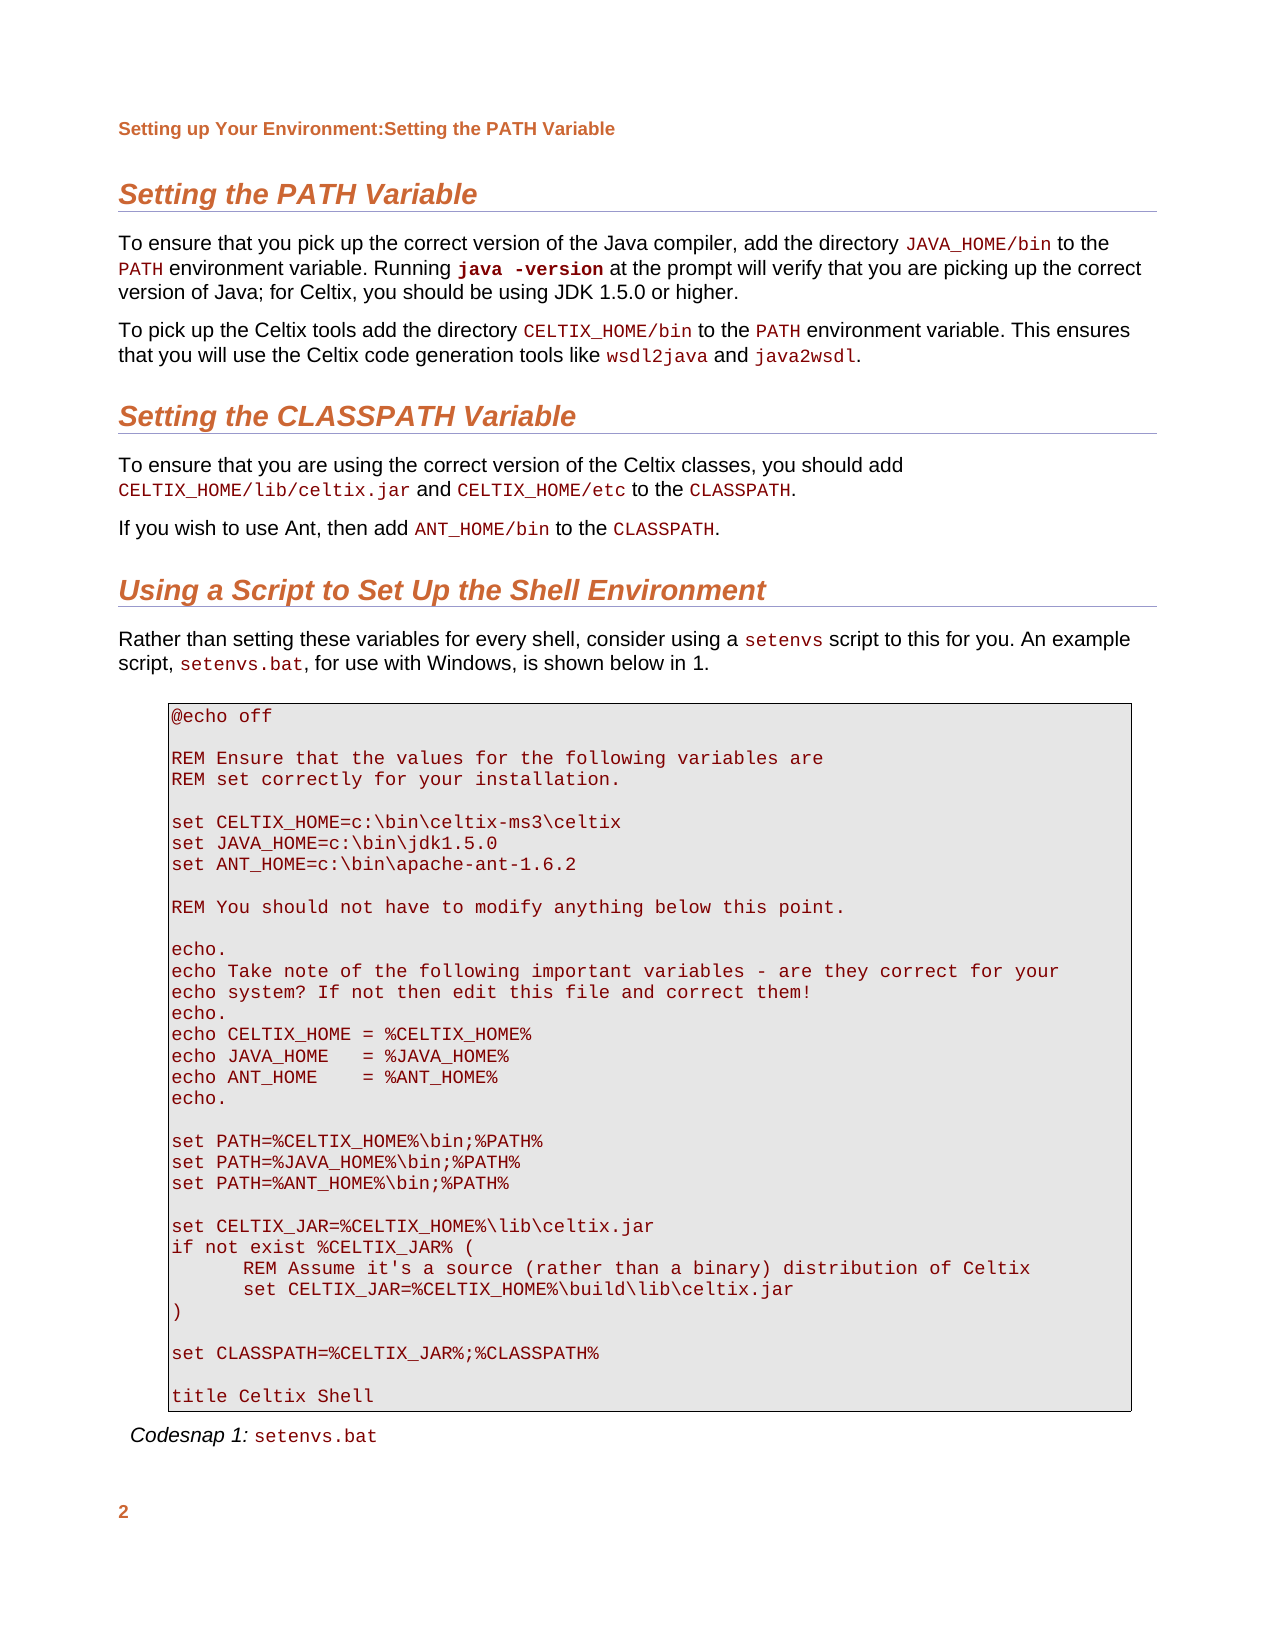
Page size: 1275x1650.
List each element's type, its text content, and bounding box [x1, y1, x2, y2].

subtitle Using a Script to Set Up the Shell Environment [118, 574, 1157, 606]
text set ANT_HOME=c:\bin\apache-ant-1.6.2 [169, 852, 1131, 873]
text echo CELTIX_HOME = %CELTIX_HOME% [169, 1022, 1131, 1043]
text echo system? If not then edit this file and correct them! [169, 979, 1131, 1001]
text @echo off [169, 704, 1131, 724]
text Rather than setting these variables for every shell, consider using a setenvs script to this for you. An example script, setenvs.bat, for use with Windows, is shown below in Codesnap 1. [118, 627, 1157, 676]
text set JAVA_HOME=c:\bin\jdk1.5.0 [169, 831, 1131, 852]
text set PATH=%ANT_HOME%\bin;%PATH% [169, 1171, 1131, 1192]
text title Celtix Shell [169, 1383, 1131, 1411]
text set CELTIX_JAR=%CELTIX_HOME%\lib\celtix.jar [169, 1213, 1131, 1234]
text To pick up the Celtix tools add the directory CELTIX_HOME/bin to the PATH environment variable. This ensures that you will use the Celtix code generation tools like wsdl2java and java2wsdl. [118, 319, 1157, 368]
text echo. [169, 1001, 1131, 1022]
text REM Ensure that the values for the following variables are [169, 746, 1131, 767]
text ) [169, 1298, 1131, 1319]
text echo ANT_HOME = %ANT_HOME% [169, 1064, 1131, 1086]
subtitle Setting the CLASSPATH Variable [118, 400, 1157, 433]
text REM set correctly for your installation. [169, 767, 1131, 788]
text set CLASSPATH=%CELTIX_JAR%;%CLASSPATH% [169, 1341, 1131, 1362]
text To ensure that you pick up the correct version of the Java compiler, add the directory JAVA_HOME/bin to the PATH environment variable. Running java -version at the prompt will verify that you are picking up the correct version of Java; for Celtix, you should be using JDK 1.5.0 or higher. [118, 232, 1157, 304]
text REM You should not have to modify anything below this point. [169, 894, 1131, 916]
text echo Take note of the following important variables - are they correct for your [169, 958, 1131, 979]
text echo JAVA_HOME = %JAVA_HOME% [169, 1043, 1131, 1064]
text set CELTIX_JAR=%CELTIX_HOME%\build\lib\celtix.jar [169, 1277, 1131, 1298]
text Codesnap 1: setenvs.bat [130, 1423, 1169, 1448]
text echo. [169, 937, 1131, 958]
text if not exist %CELTIX_JAR% ( [169, 1234, 1131, 1256]
text If you wish to use Ant, then add ANT_HOME/bin to the CLASSPATH. [118, 517, 1157, 541]
text set CELTIX_HOME=c:\bin\celtix-ms3\celtix [169, 809, 1131, 831]
subtitle Setting the PATH Variable [118, 178, 1157, 211]
text REM Assume it's a source (rather than a binary) distribution of Celtix [169, 1256, 1131, 1277]
text echo. [169, 1086, 1131, 1107]
text set PATH=%JAVA_HOME%\bin;%PATH% [169, 1149, 1131, 1171]
text To ensure that you are using the correct version of the Celtix classes, you should add CELTIX_HOME/lib/celtix.jar and CELTIX_HOME/etc to the CLASSPATH. [118, 454, 1157, 502]
text set PATH=%CELTIX_HOME%\bin;%PATH% [169, 1128, 1131, 1149]
